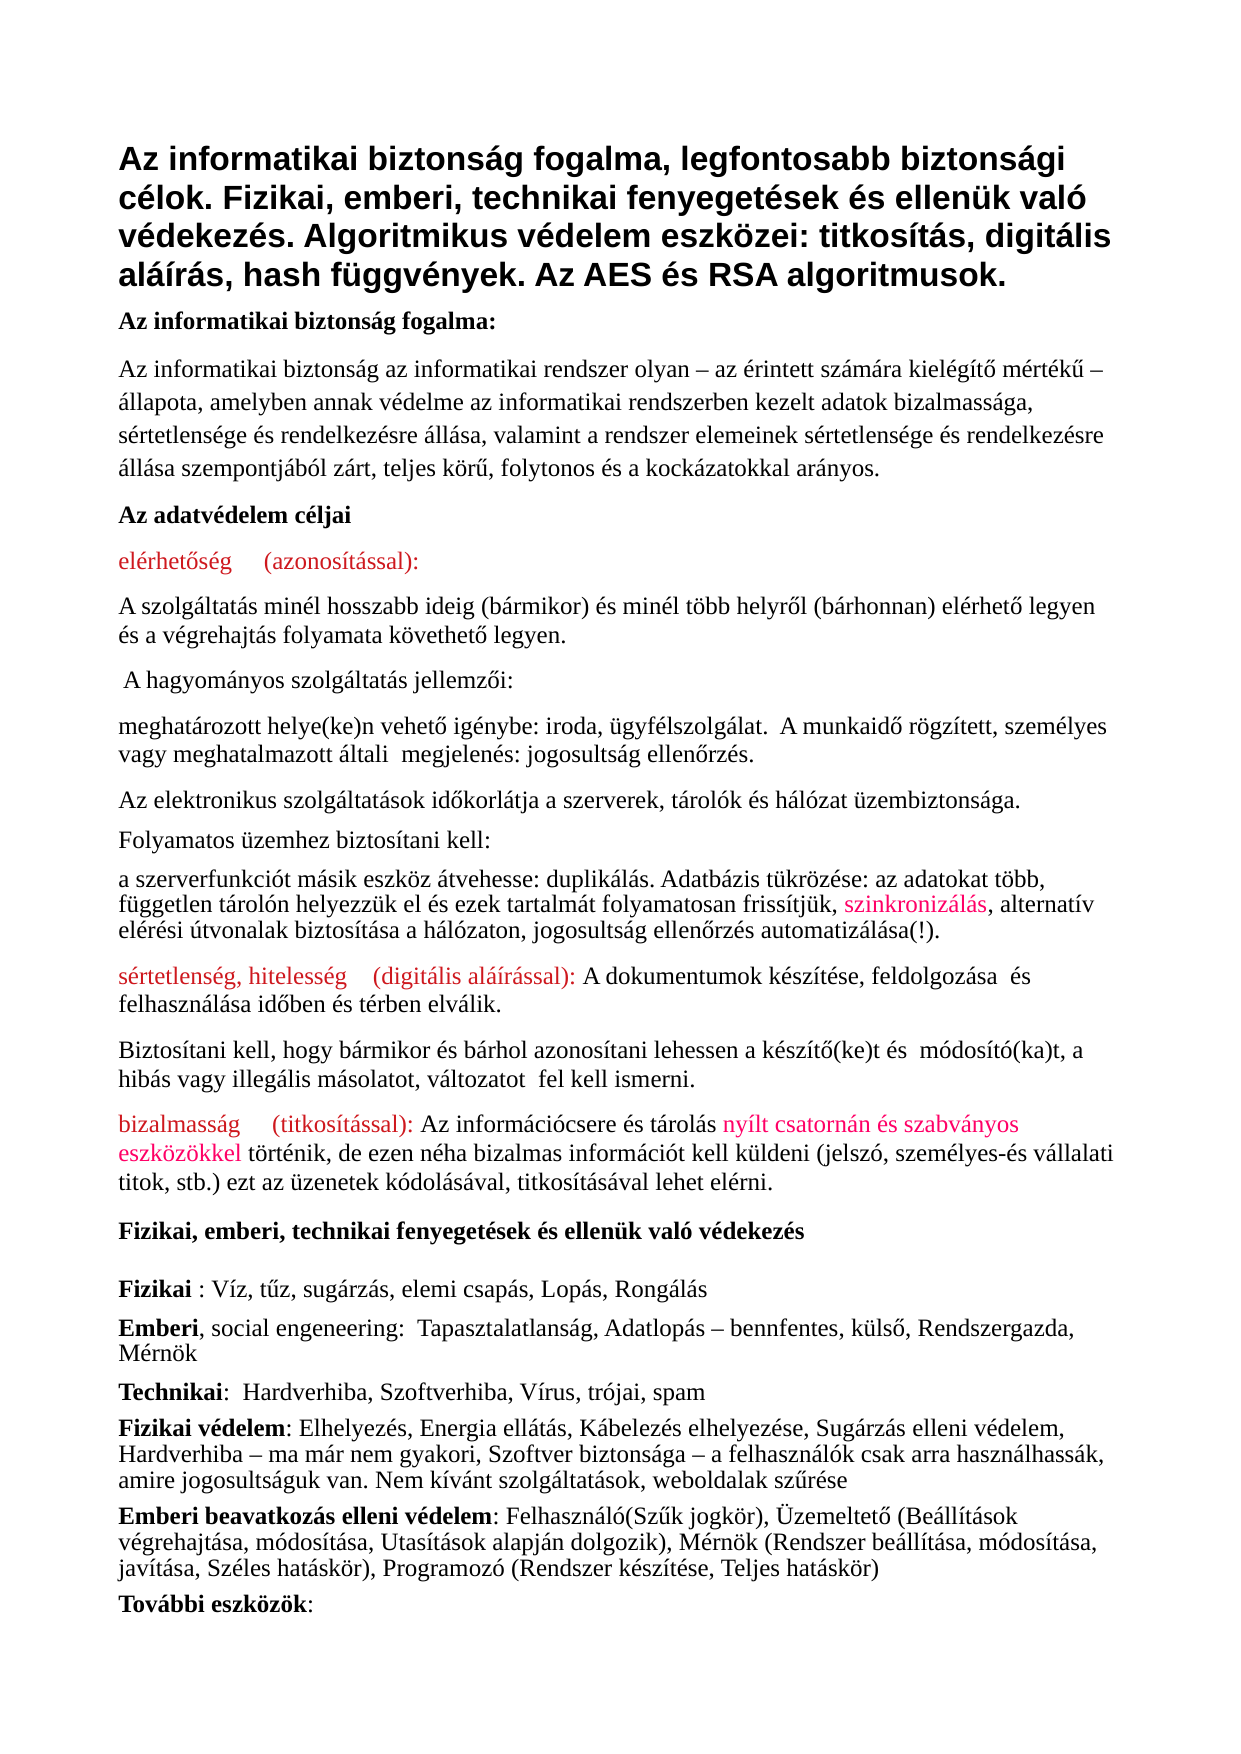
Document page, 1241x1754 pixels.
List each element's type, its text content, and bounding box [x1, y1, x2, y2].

text Technikai: Hardverhiba, Szoftverhiba, Vírus, trójai, spam [118, 1380, 1122, 1406]
text Fizikai védelem: Elhelyezés, Energia ellátás, Kábelezés elhelyezése, Sugárzás elleni védelem, Hardverhiba – ma már nem gyakori, Szoftver biztonsága – a felhasználók csak arra használhassák, amire jogosultságuk van. Nem kívánt szolgáltatások, weboldalak szűrése [118, 1416, 1122, 1494]
text a szerverfunkciót másik eszköz átvehesse: duplikálás. Adatbázis tükrözése: az adatokat több, független tárolón helyezzük el és ezek tartalmát folyamatosan frissítjük, szinkronizálás, alternatív elérési útvonalak biztosítása a hálózaton, jogosultság ellenőrzés automatizálása(!). [118, 866, 1122, 944]
text bizalmasság  (titkosítással): Az információcsere és tárolás nyílt csatornán és szabványos eszközökkel történik, de ezen néha bizalmas információt kell küldeni (jelszó, személyes-és vállalati titok, stb.) ezt az üzenetek kódolásával, titkosításával lehet elérni. [118, 1109, 1122, 1195]
text Az informatikai biztonság az informatikai rendszer olyan – az érintett számára kielégítő mértékű – állapota, amelyben annak védelme az informatikai rendszerben kezelt adatok bizalmassága, sértetlensége és rendelkezésre állása, valamint a rendszer elemeinek sértetlensége és rendelkezésre állása szempontjából zárt, teljes körű, folytonos és a kockázatokkal arányos. [118, 354, 1122, 481]
text Fizikai : Víz, tűz, sugárzás, elemi csapás, Lopás, Rongálás [118, 1274, 1122, 1303]
text További eszközök: [118, 1592, 1122, 1618]
text meghatározott helye(ke)n vehető igénybe: iroda, ügyfélszolgálat. A munkaidő rögzített, személyes vagy meghatalmazott általi megjelenés: jogosultság ellenőrzés. [118, 711, 1122, 768]
text elérhetőség  (azonosítással): [118, 546, 1122, 574]
subtitle Az informatikai biztonság fogalma, legfontosabb biztonsági célok. Fizikai, emberi, technikai fenyegetések és ellenük való védekezés. Algoritmikus védelem eszközei: titkosítás, digitális aláírás, hash függvények. Az AES és RSA algoritmusok. [118, 139, 1122, 293]
text Folyamatos üzemhez biztosítani kell: [118, 828, 1122, 854]
text Az adatvédelem céljai [118, 500, 1122, 529]
subtitle Fizikai, emberi, technikai fenyegetések és ellenük való védekezés [118, 1216, 1122, 1245]
text Emberi beavatkozás elleni védelem: Felhasználó(Szűk jogkör), Üzemeltető (Beállítások végrehajtása, módosítása, Utasítások alapján dolgozik), Mérnök (Rendszer beállítása, módosítása, javítása, Széles hatáskör), Programozó (Rendszer készítése, Teljes hatáskör) [118, 1504, 1122, 1582]
text Az elektronikus szolgáltatások időkorlátja a szerverek, tárolók és hálózat üzembiztonsága. [118, 785, 1122, 814]
text Biztosítani kell, hogy bármikor és bárhol azonosítani lehessen a készítő(ke)t és módosító(ka)t, a hibás vagy illegális másolatot, változatot fel kell ismerni. [118, 1035, 1122, 1092]
text A szolgáltatás minél hosszabb ideig (bármikor) és minél több helyről (bárhonnan) elérhető legyen és a végrehajtás folyamata követhető legyen. [118, 591, 1122, 649]
text A hagyományos szolgáltatás jellemzői: [118, 665, 1122, 694]
text Az informatikai biztonság fogalma: [118, 306, 1122, 335]
text Emberi, social engeneering: Tapasztalatlanság, Adatlopás – bennfentes, külső, Rendszergazda, Mérnök [118, 1315, 1122, 1367]
text sértetlenség, hitelesség (digitális aláírással): A dokumentumok készítése, feldolgozása és felhasználása időben és térben elválik. [118, 961, 1122, 1018]
